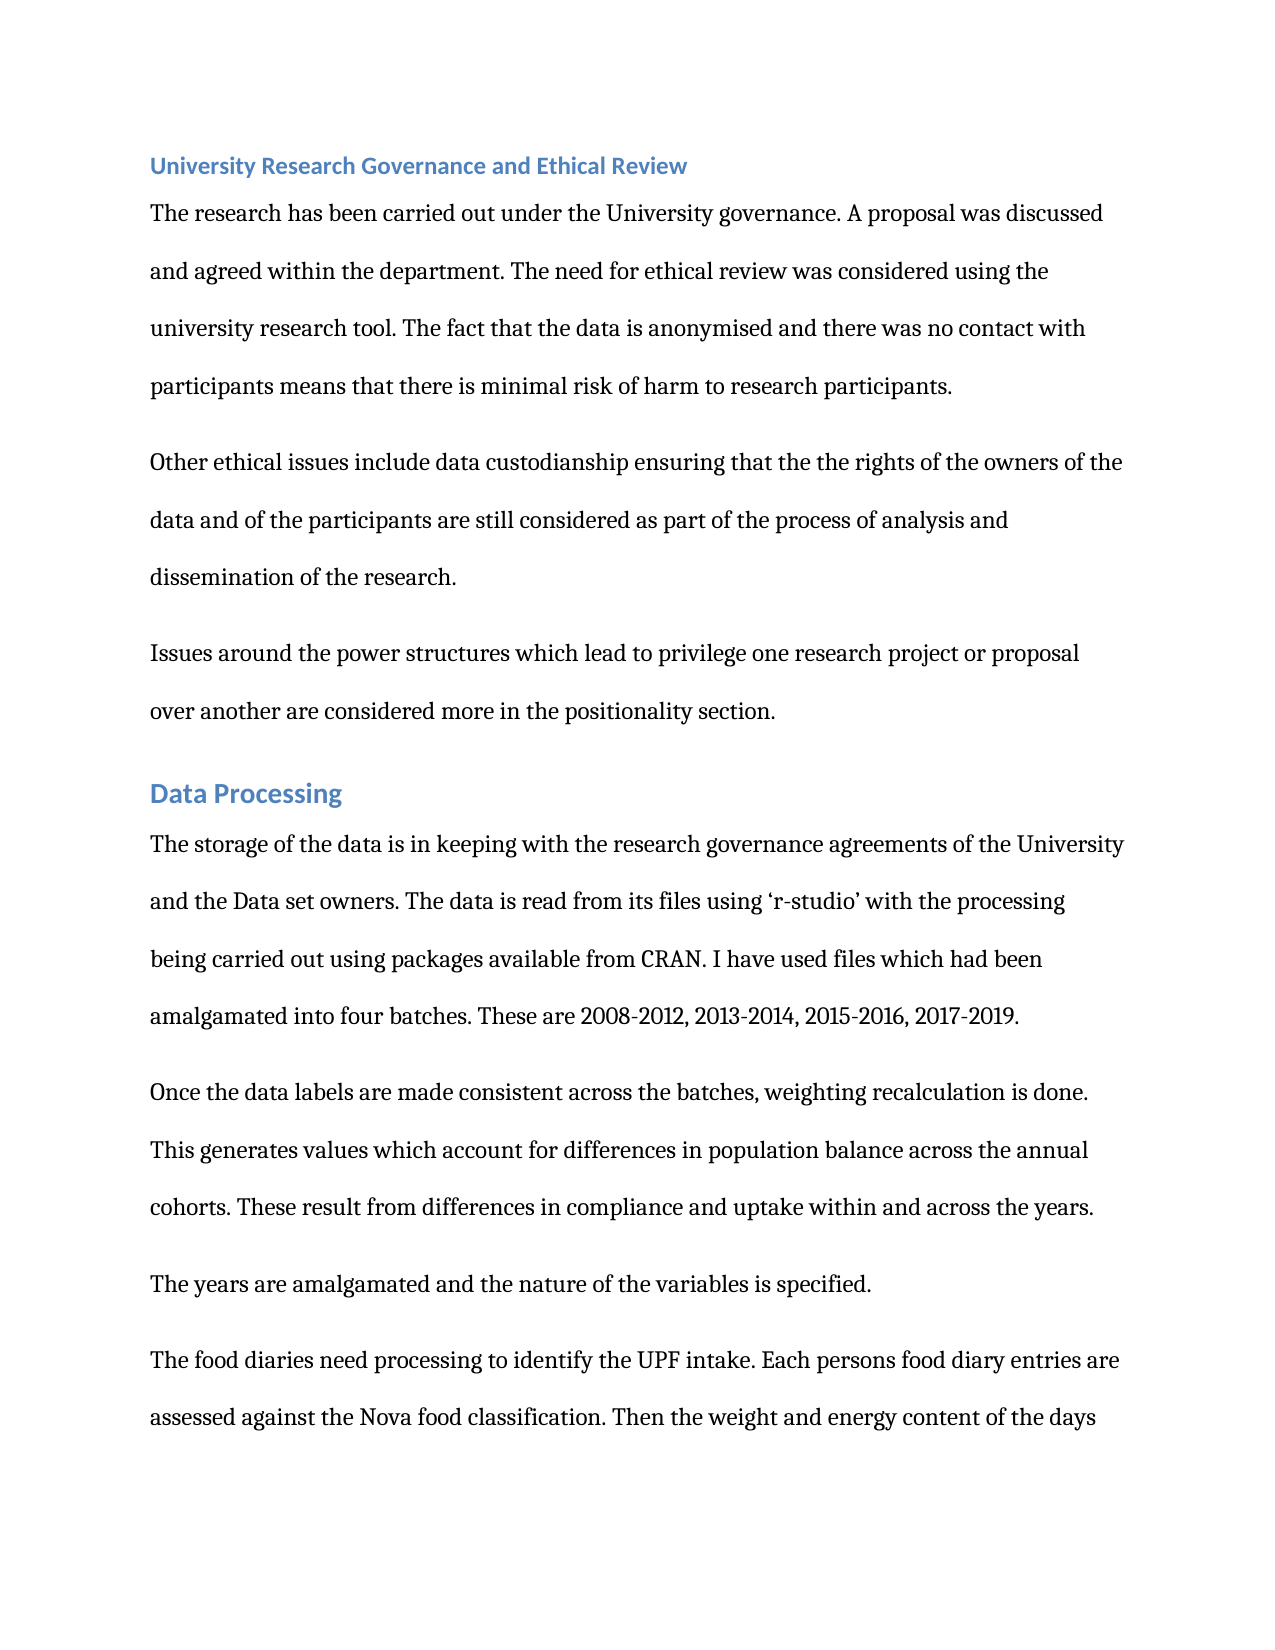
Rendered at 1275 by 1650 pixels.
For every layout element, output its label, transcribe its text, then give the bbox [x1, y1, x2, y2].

text Once the data labels are made consistent across the batches, weighting recalculation is done. This generates values which account for differences in population balance across the annual cohorts. These result from differences in compliance and uptake within and across the years. [150, 1078, 1125, 1222]
text Other ethical issues include data custodianship ensuring that the the rights of the owners of the data and of the participants are still considered as part of the process of analysis and dissemination of the research. [150, 448, 1125, 592]
subtitle Data Processing [150, 775, 1125, 811]
text The research has been carried out under the University governance. A proposal was discussed and agreed within the department. The need for ethical review was considered using the university research tool. The fact that the data is anonymised and there was no contact with participants means that there is minimal risk of harm to research participants. [150, 199, 1125, 401]
text The food diaries need processing to identify the UPF intake. Each persons food diary entries are assessed against the Nova food classification. Then the weight and energy content of the days [150, 1346, 1125, 1432]
text Issues around the power structures which lead to privilege one research project or proposal over another are considered more in the positionality section. [150, 639, 1125, 726]
text The storage of the data is in keeping with the research governance agreements of the University and the Data set owners. The data is read from its files using ‘r-studio’ with the processing being carried out using packages available from CRAN. I have used files which had been amalgamated into four batches. These are 2008-2012, 2013-2014, 2015-2016, 2017-2019. [150, 829, 1125, 1031]
subtitle University Research Governance and Ethical Review [150, 150, 1125, 181]
text The years are amalgamated and the nature of the variables is specified. [150, 1269, 1125, 1298]
